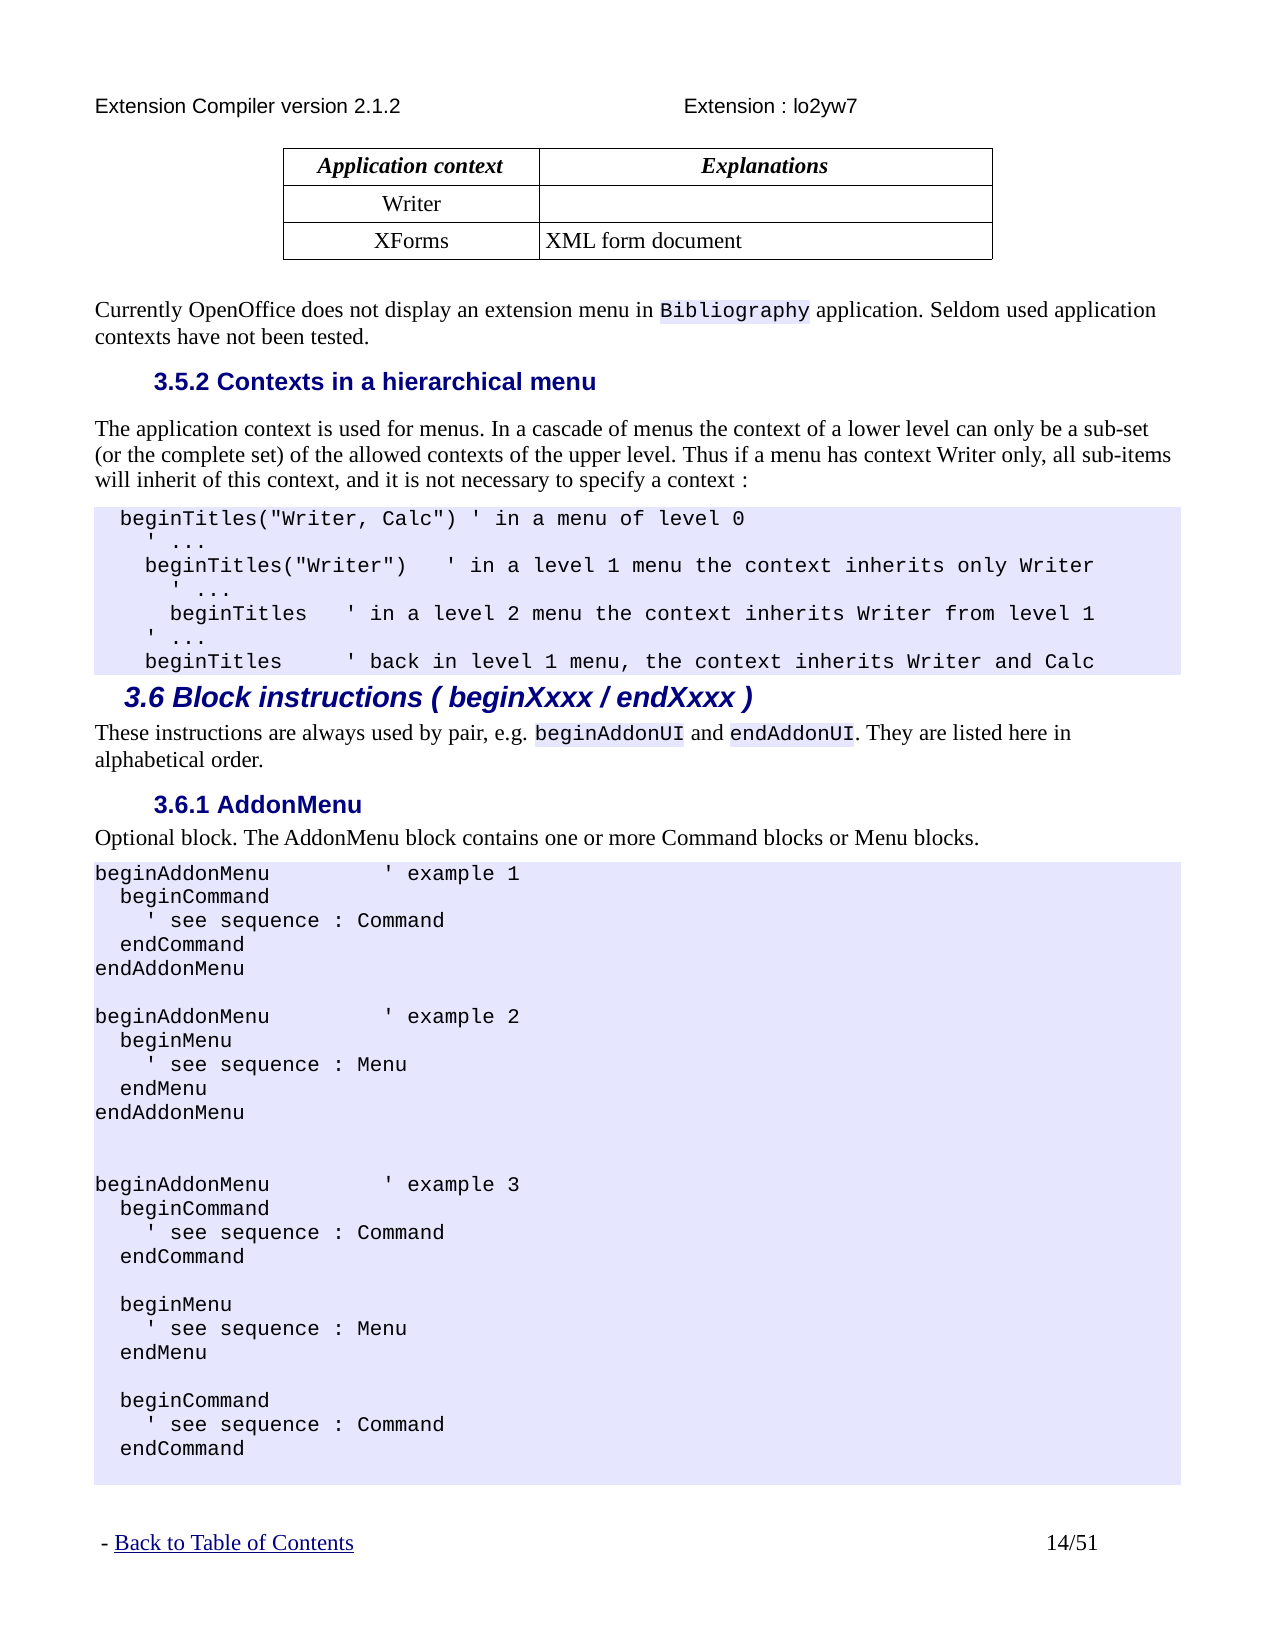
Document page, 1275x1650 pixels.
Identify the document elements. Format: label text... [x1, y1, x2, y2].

text ' ... [94, 627, 1181, 651]
text beginAddonMenu ' example 1 [94, 862, 1181, 886]
text beginMenu [94, 1294, 1181, 1318]
text endAddonMenu [94, 958, 1181, 982]
text ' ... [94, 531, 1181, 555]
text endMenu [94, 1342, 1181, 1366]
subtitle Block instructions ( beginXxxx / endXxxx ) [124, 681, 1181, 714]
text endMenu [94, 1078, 1181, 1102]
text beginTitles("Writer, Calc") ' in a menu of level 0 [94, 507, 1181, 531]
table_header Explanations [540, 149, 992, 184]
text beginCommand [94, 886, 1181, 910]
text ' see sequence : Menu [94, 1054, 1181, 1078]
text These instructions are always used by pair, e.g. beginAddonUI and endAddonUI. They are listed here in alphabetical order. [94, 719, 1181, 772]
table_cell [540, 186, 992, 222]
text ' ... [94, 579, 1181, 603]
subtitle AddonMenu [153, 791, 1181, 818]
table_cell XML form document [540, 223, 992, 259]
text endAddonMenu [94, 1102, 1181, 1126]
text endCommand [94, 1437, 1181, 1461]
table_header Application context [284, 149, 539, 184]
text ' see sequence : Command [94, 1222, 1181, 1246]
text beginTitles ' in a level 2 menu the context inherits Writer from level 1 [94, 603, 1181, 627]
subtitle Contexts in a hierarchical menu [153, 368, 1181, 396]
text beginTitles ' back in level 1 menu, the context inherits Writer and Calc [94, 651, 1181, 675]
text ' see sequence : Command [94, 1413, 1181, 1437]
text endCommand [94, 934, 1181, 958]
text endCommand [94, 1246, 1181, 1270]
text beginAddonMenu ' example 2 [94, 1006, 1181, 1030]
text Optional block. The AddonMenu block contains one or more Command blocks or Menu blocks. [94, 824, 1181, 850]
text ' see sequence : Menu [94, 1318, 1181, 1342]
table_cell XForms [284, 223, 539, 259]
text ' see sequence : Command [94, 910, 1181, 934]
text beginCommand [94, 1389, 1181, 1413]
text The application context is used for menus. In a cascade of menus the context of a lower level can only be a sub-set (or the complete set) of the allowed contexts of the upper level. Thus if a menu has context Writer only, all sub-items will inherit of this context, and it is not necessary to specify a context : [94, 416, 1181, 493]
text beginCommand [94, 1198, 1181, 1222]
text Currently OpenOffice does not display an extension menu in Bibliography application. Seldom used application contexts have not been tested. [94, 297, 1181, 349]
text beginMenu [94, 1030, 1181, 1054]
table_cell Writer [284, 186, 539, 222]
text beginTitles("Writer") ' in a level 1 menu the context inherits only Writer [94, 555, 1181, 579]
text beginAddonMenu ' example 3 [94, 1174, 1181, 1198]
